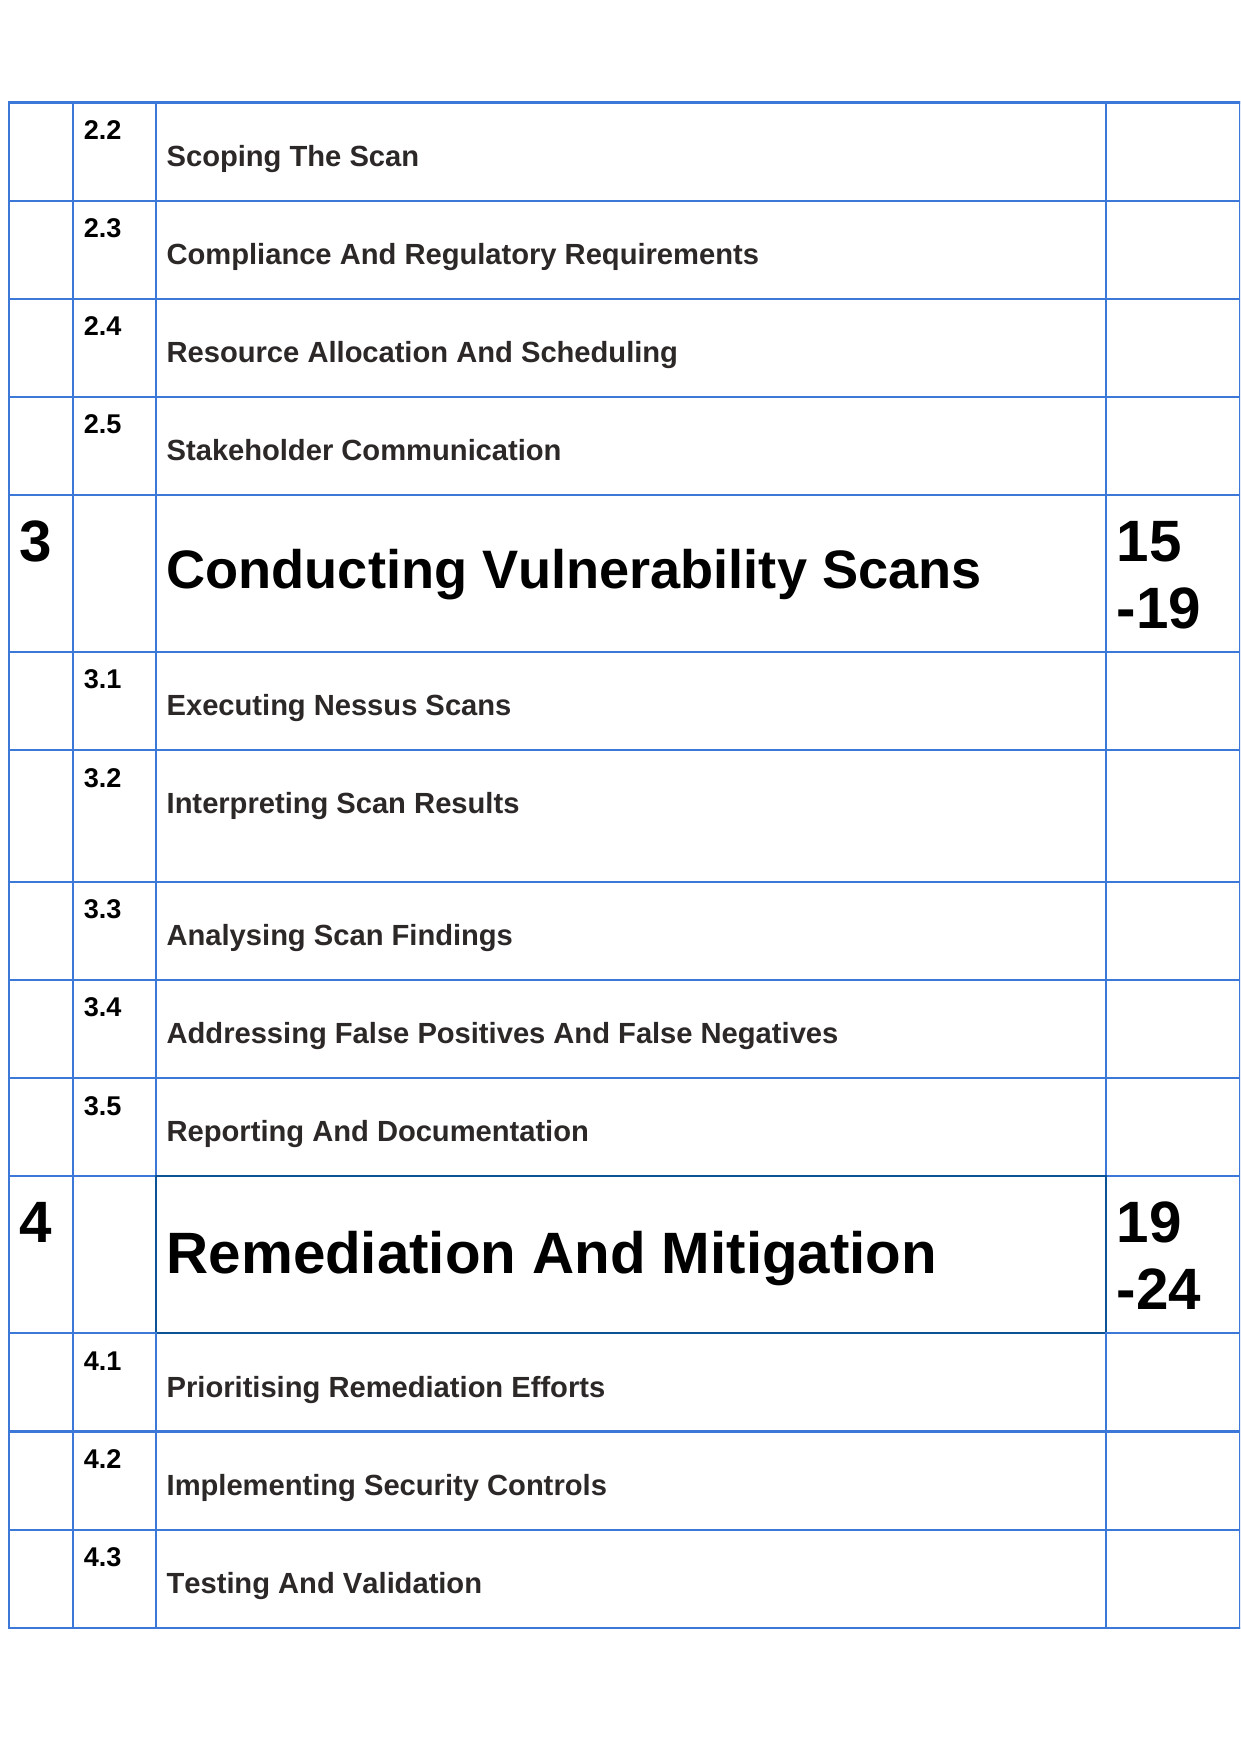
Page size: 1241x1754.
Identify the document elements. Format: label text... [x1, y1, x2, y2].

table_cell Testing And Validation [157, 1531, 1105, 1627]
table_cell 4.1 [74, 1334, 155, 1430]
table_cell [10, 104, 72, 199]
table_cell [1107, 653, 1239, 749]
table_cell 4.3 [74, 1531, 155, 1627]
table_cell [1107, 883, 1239, 979]
table_cell 2.4 [74, 300, 155, 396]
table_cell Reporting And Documentation [157, 1079, 1105, 1175]
table_cell [74, 496, 155, 651]
table_cell [1107, 398, 1239, 494]
table_cell 3.4 [74, 981, 155, 1077]
table_cell [1107, 981, 1239, 1077]
table_cell 2.2 [74, 104, 155, 199]
table_cell Remediation And Mitigation [157, 1177, 1105, 1332]
table_cell [10, 981, 72, 1077]
table_cell [10, 751, 72, 881]
table_cell 2.3 [74, 202, 155, 298]
table_cell Conducting Vulnerability Scans [157, 496, 1105, 651]
table_cell [1107, 1334, 1239, 1430]
table_cell Addressing False Positives And False Negatives [157, 981, 1105, 1077]
table_cell 3.1 [74, 653, 155, 749]
table_cell [1107, 751, 1239, 881]
table_cell [10, 1433, 72, 1528]
table_cell [1107, 1531, 1239, 1627]
table_cell [1107, 202, 1239, 298]
table_cell Executing Nessus Scans [157, 653, 1105, 749]
table_cell 4 [10, 1177, 72, 1332]
table_cell [10, 202, 72, 298]
table_cell 3.5 [74, 1079, 155, 1175]
table_cell Stakeholder Communication [157, 398, 1105, 494]
table_cell [10, 300, 72, 396]
table_cell Implementing Security Controls [157, 1433, 1105, 1528]
table_cell 2.5 [74, 398, 155, 494]
table_cell 3.2 [74, 751, 155, 881]
table_cell 4.2 [74, 1433, 155, 1528]
table_cell 3 [10, 496, 72, 651]
table_cell Resource Allocation And Scheduling [157, 300, 1105, 396]
table_cell [10, 1334, 72, 1430]
table_cell Interpreting Scan Results [157, 751, 1105, 881]
table_cell [10, 1531, 72, 1627]
table_cell 3.3 [74, 883, 155, 979]
table_cell [1107, 1433, 1239, 1528]
table_cell Prioritising Remediation Efforts [157, 1334, 1105, 1430]
table_cell Scoping The Scan [157, 104, 1105, 199]
table_cell 19 -24 [1107, 1177, 1239, 1332]
table_cell [1107, 300, 1239, 396]
table_cell Compliance And Regulatory Requirements [157, 202, 1105, 298]
table_cell [10, 883, 72, 979]
table_cell [74, 1177, 155, 1332]
table_cell Analysing Scan Findings [157, 883, 1105, 979]
table_cell 15 -19 [1107, 496, 1239, 651]
table_cell [10, 1079, 72, 1175]
table_cell [1107, 104, 1239, 199]
table_cell [10, 398, 72, 494]
table_cell [1107, 1079, 1239, 1175]
table_cell [10, 653, 72, 749]
